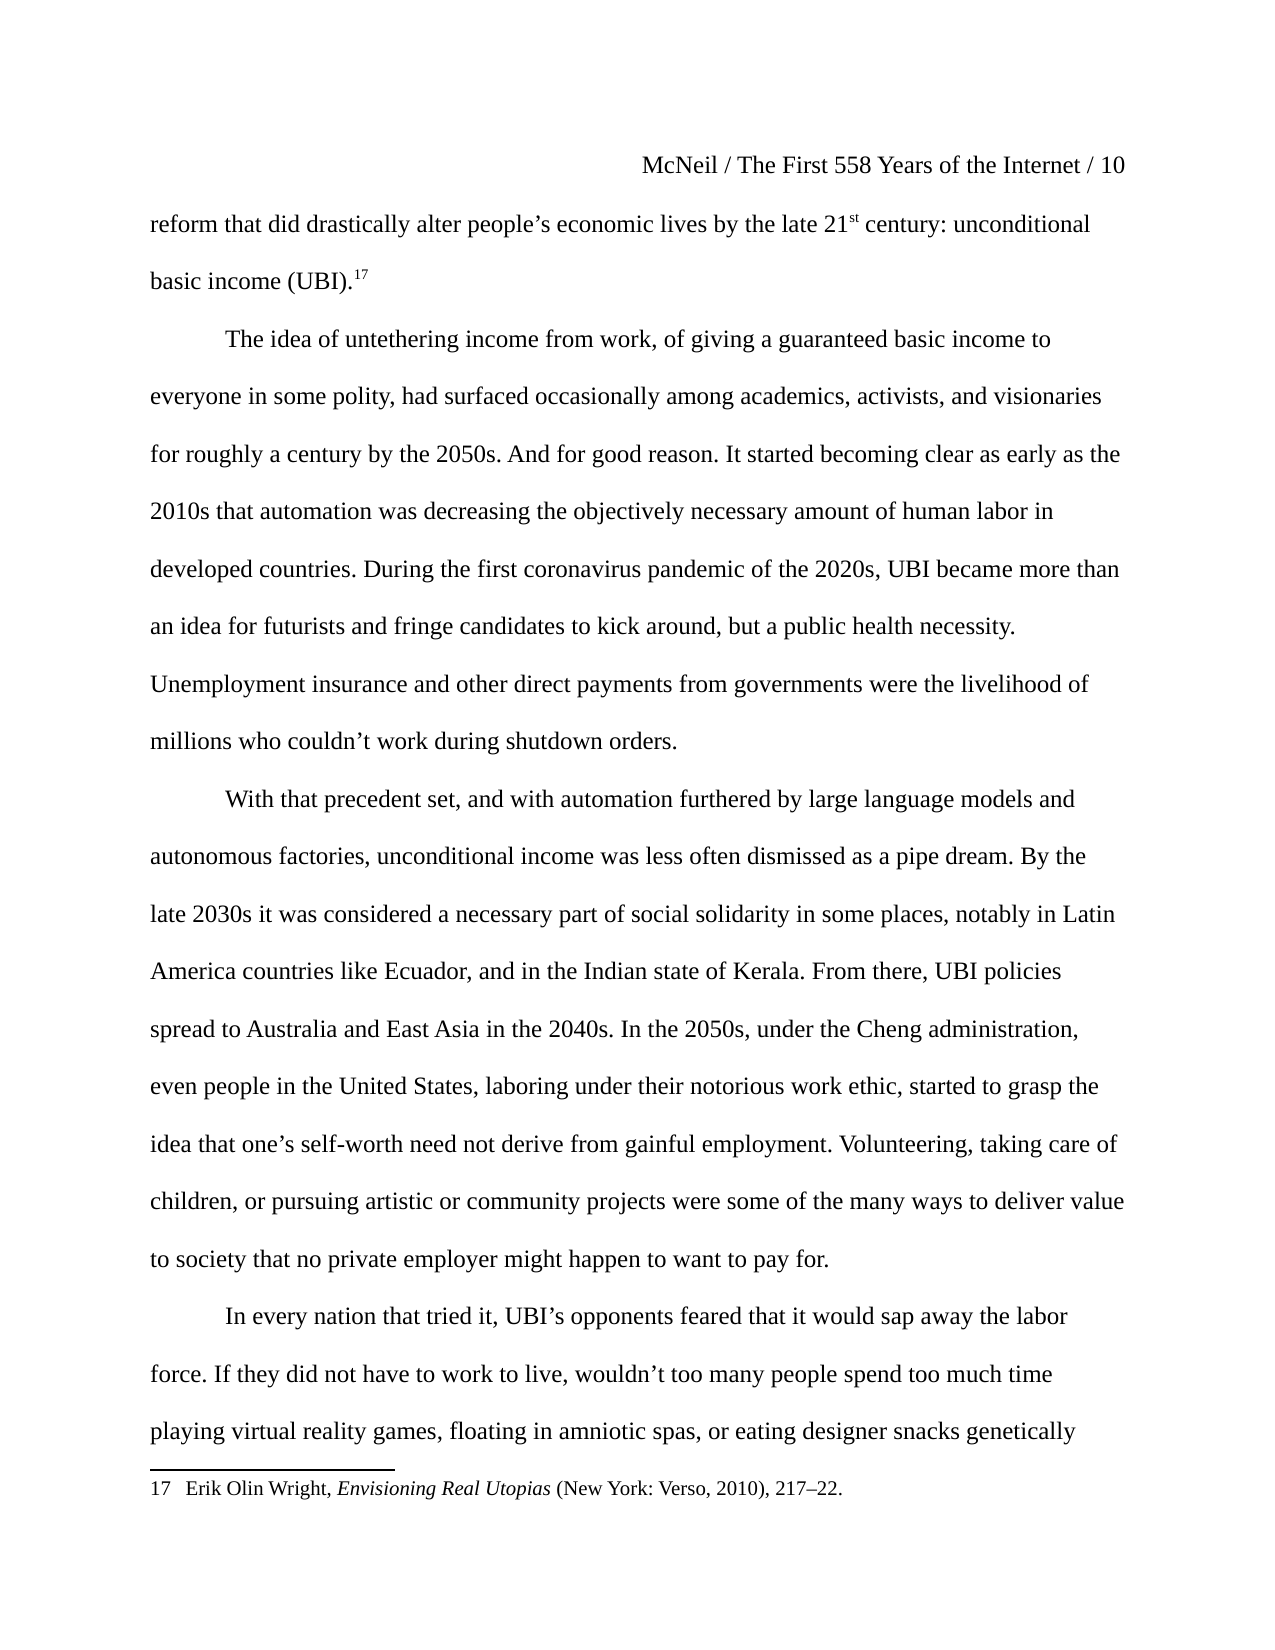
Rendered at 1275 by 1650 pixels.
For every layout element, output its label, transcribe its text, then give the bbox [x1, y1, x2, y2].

text The idea of untethering income from work, of giving a guaranteed basic income to everyone in some polity, had surfaced occasionally among academics, activists, and visionaries for roughly a century by the 2050s. And for good reason. It started becoming clear as early as the 2010s that automation was decreasing the objectively necessary amount of human labor in developed countries. During the first coronavirus pandemic of the 2020s, UBI became more than an idea for futurists and fringe candidates to kick around, but a public health necessity. Unemployment insurance and other direct payments from governments were the livelihood of millions who couldn’t work during shutdown orders. [150, 324, 1125, 755]
text In every nation that tried it, UBI’s opponents feared that it would sap away the labor force. If they did not have to work to live, wouldn’t too many people spend too much time playing virtual reality games, floating in amniotic spas, or eating designer snacks genetically [150, 1301, 1125, 1445]
text Erik Olin Wright, Envisioning Real Utopias (New York: Verso, 2010), 217–22. [150, 1476, 1125, 1500]
text With that precedent set, and with automation furthered by large language models and autonomous factories, unconditional income was less often dismissed as a pipe dream. By the late 2030s it was considered a necessary part of social solidarity in some places, notably in Latin America countries like Ecuador, and in the Indian state of Kerala. From there, UBI policies spread to Australia and East Asia in the 2040s. In the 2050s, under the Cheng administration, even people in the United States, laboring under their notorious work ethic, started to grasp the idea that one’s self-worth need not derive from gainful employment. Volunteering, taking care of children, or pursuing artistic or community projects were some of the many ways to deliver value to society that no private employer might happen to want to pay for. [150, 784, 1125, 1272]
text reform that did drastically alter people’s economic lives by the late 21st century: unconditional basic income (UBI). [150, 209, 1125, 295]
